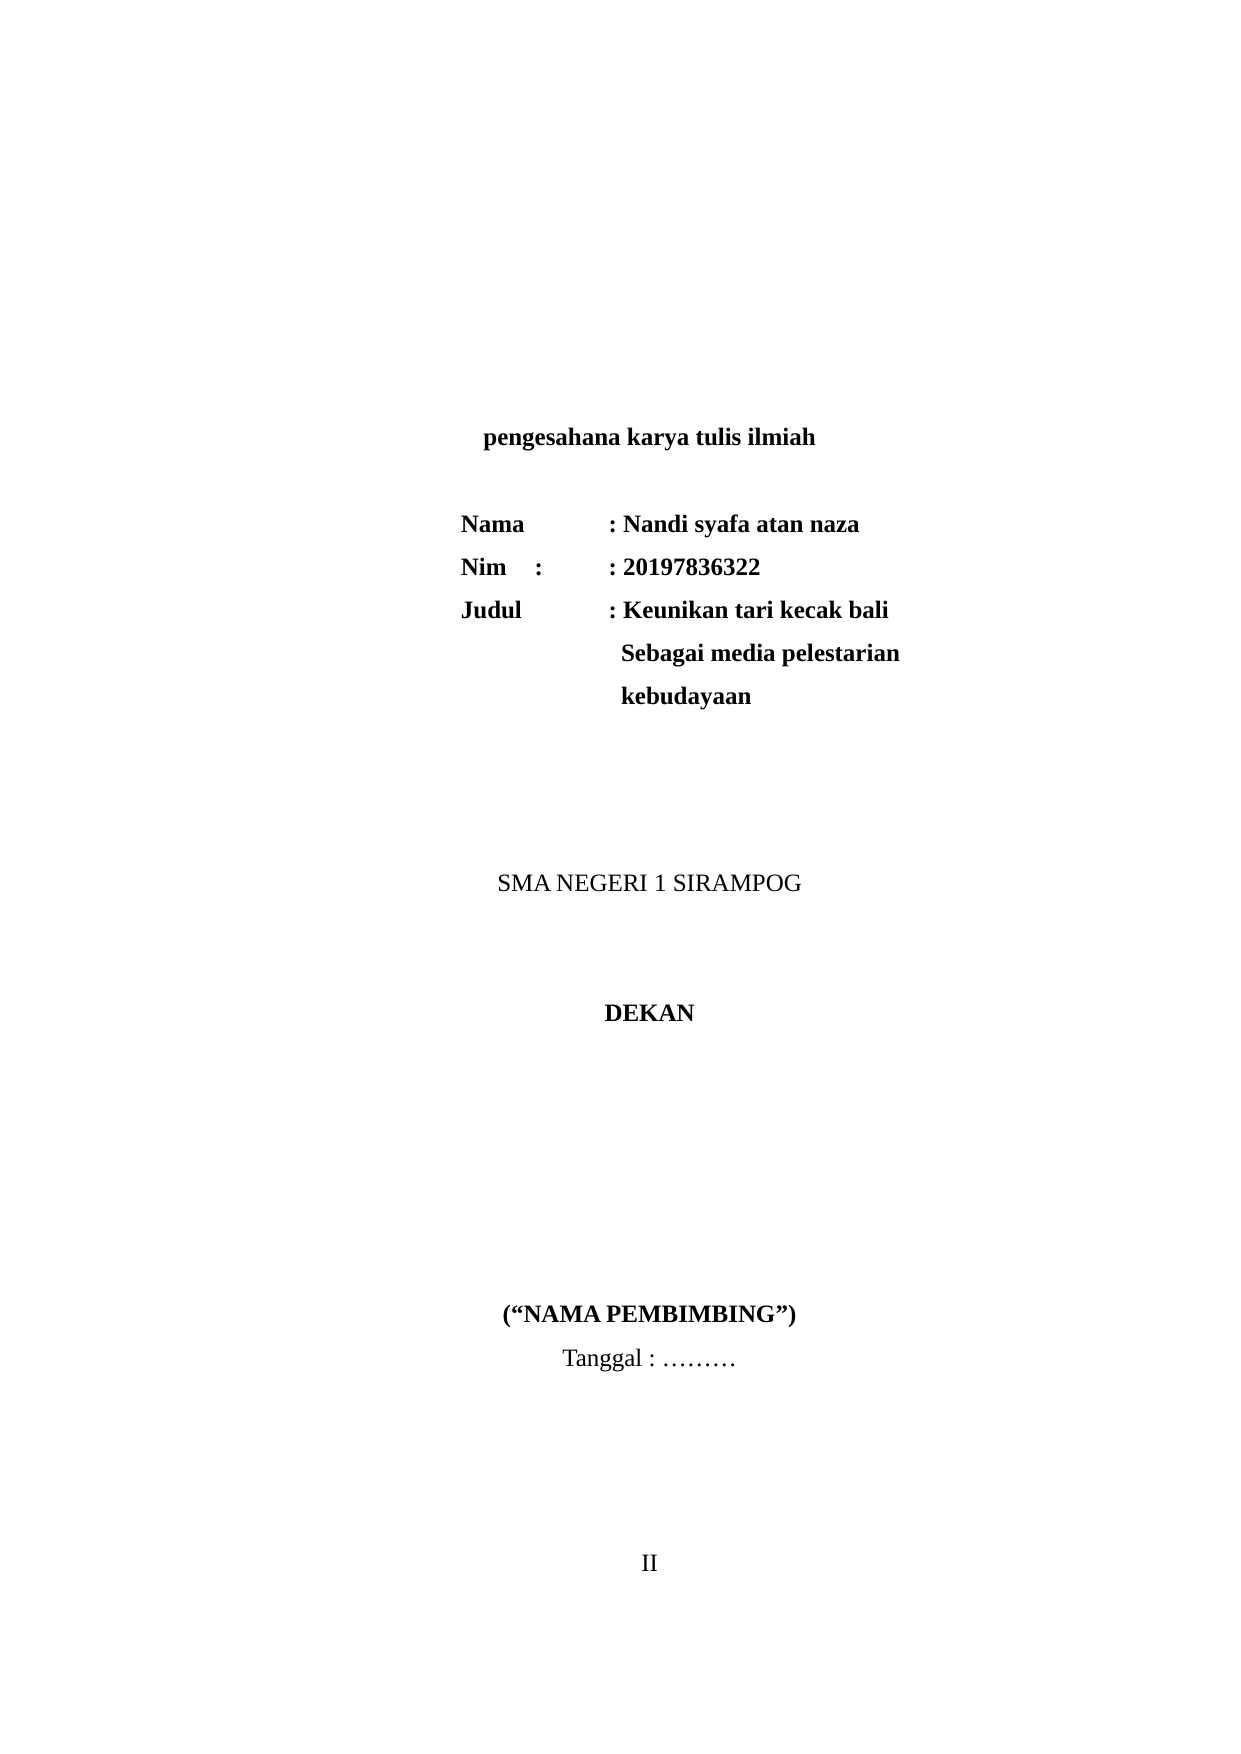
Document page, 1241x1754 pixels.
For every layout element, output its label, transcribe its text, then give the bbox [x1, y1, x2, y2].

text Tanggal : ……… [236, 1343, 1063, 1371]
text Nama : Nandi syafa atan naza [461, 509, 1063, 537]
text pengesahana karya tulis ilmiah [258, 422, 1041, 451]
text (“NAMA PEMBIMBING”) [236, 1299, 1063, 1328]
text SMA NEGERI 1 SIRAMPOG [236, 868, 1063, 897]
text Judul : Keunikan tari kecak bali Sebagai media pelestarian kebudayaan [461, 595, 1063, 710]
text Nim : : 20197836322 [461, 552, 1063, 581]
text DEKAN [236, 998, 1063, 1026]
